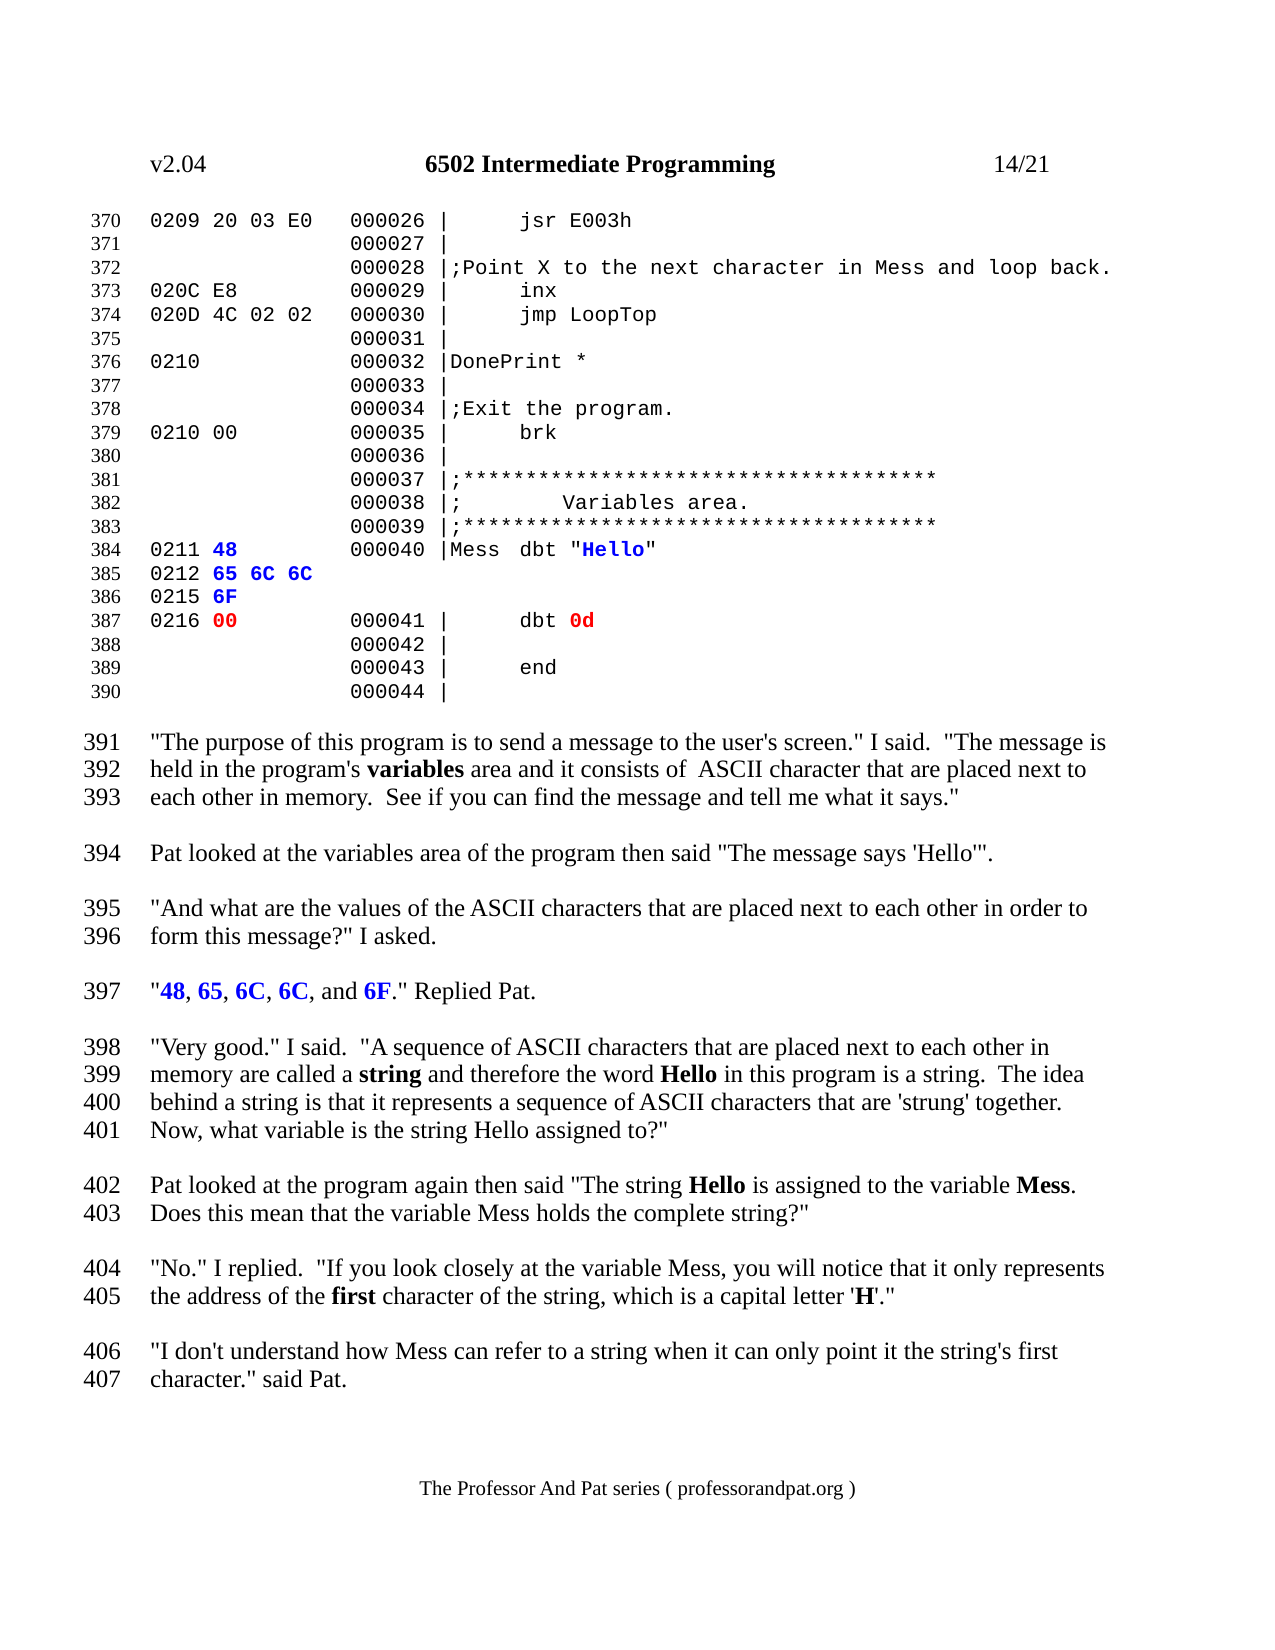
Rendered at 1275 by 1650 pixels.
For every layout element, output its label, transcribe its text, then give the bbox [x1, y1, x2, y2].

text 000031 | [150, 328, 1125, 351]
text 000037 |;************************************** [150, 469, 1125, 492]
text "The purpose of this program is to send a message to the user's screen." I said. "The message is held in the program's variables area and it consists of ASCII character that are placed next to each other in memory. See if you can find the message and tell me what it says." [150, 728, 1125, 811]
text 000036 | [150, 445, 1125, 469]
text 0209 20 03 E0 000026 | jsr E003h [150, 210, 1125, 233]
text Pat looked at the variables area of the program then said "The message says 'Hello'". [150, 839, 1125, 866]
text 000028 |;Point X to the next character in Mess and loop back. [150, 257, 1125, 281]
text 020C E8 000029 | inx [150, 281, 1125, 304]
text "No." I replied. "If you look closely at the variable Mess, you will notice that it only represents the address of the first character of the string, which is a capital letter 'H'." [150, 1254, 1125, 1310]
text 000027 | [150, 233, 1125, 257]
text 000034 |;Exit the program. [150, 398, 1125, 422]
text 0215 6F [150, 587, 1125, 610]
text 000039 |;************************************** [150, 516, 1125, 539]
text "48, 65, 6C, 6C, and 6F." Replied Pat. [150, 977, 1125, 1005]
text 000033 | [150, 375, 1125, 398]
text "I don't understand how Mess can refer to a string when it can only point it the string's first character." said Pat. [150, 1337, 1125, 1393]
text 0211 48 000040 |Mess dbt "Hello" [150, 539, 1125, 563]
text 0210 00 000035 | brk [150, 422, 1125, 445]
text 020D 4C 02 02 000030 | jmp LoopTop [150, 304, 1125, 328]
text 0216 00 000041 | dbt 0d [150, 610, 1125, 634]
text 000044 | [150, 681, 1125, 704]
text "Very good." I said. "A sequence of ASCII characters that are placed next to each other in memory are called a string and therefore the word Hello in this program is a string. The idea behind a string is that it represents a sequence of ASCII characters that are 'strung' together. Now, what variable is the string Hello assigned to?" [150, 1033, 1125, 1143]
text 000038 |; Variables area. [150, 492, 1125, 516]
text Pat looked at the program again then said "The string Hello is assigned to the variable Mess. Does this mean that the variable Mess holds the complete string?" [150, 1171, 1125, 1227]
text 000043 | end [150, 657, 1125, 681]
text 000042 | [150, 634, 1125, 657]
text 0212 65 6C 6C [150, 563, 1125, 587]
text 0210 000032 |DonePrint * [150, 351, 1125, 375]
text "And what are the values of the ASCII characters that are placed next to each other in order to form this message?" I asked. [150, 894, 1125, 949]
